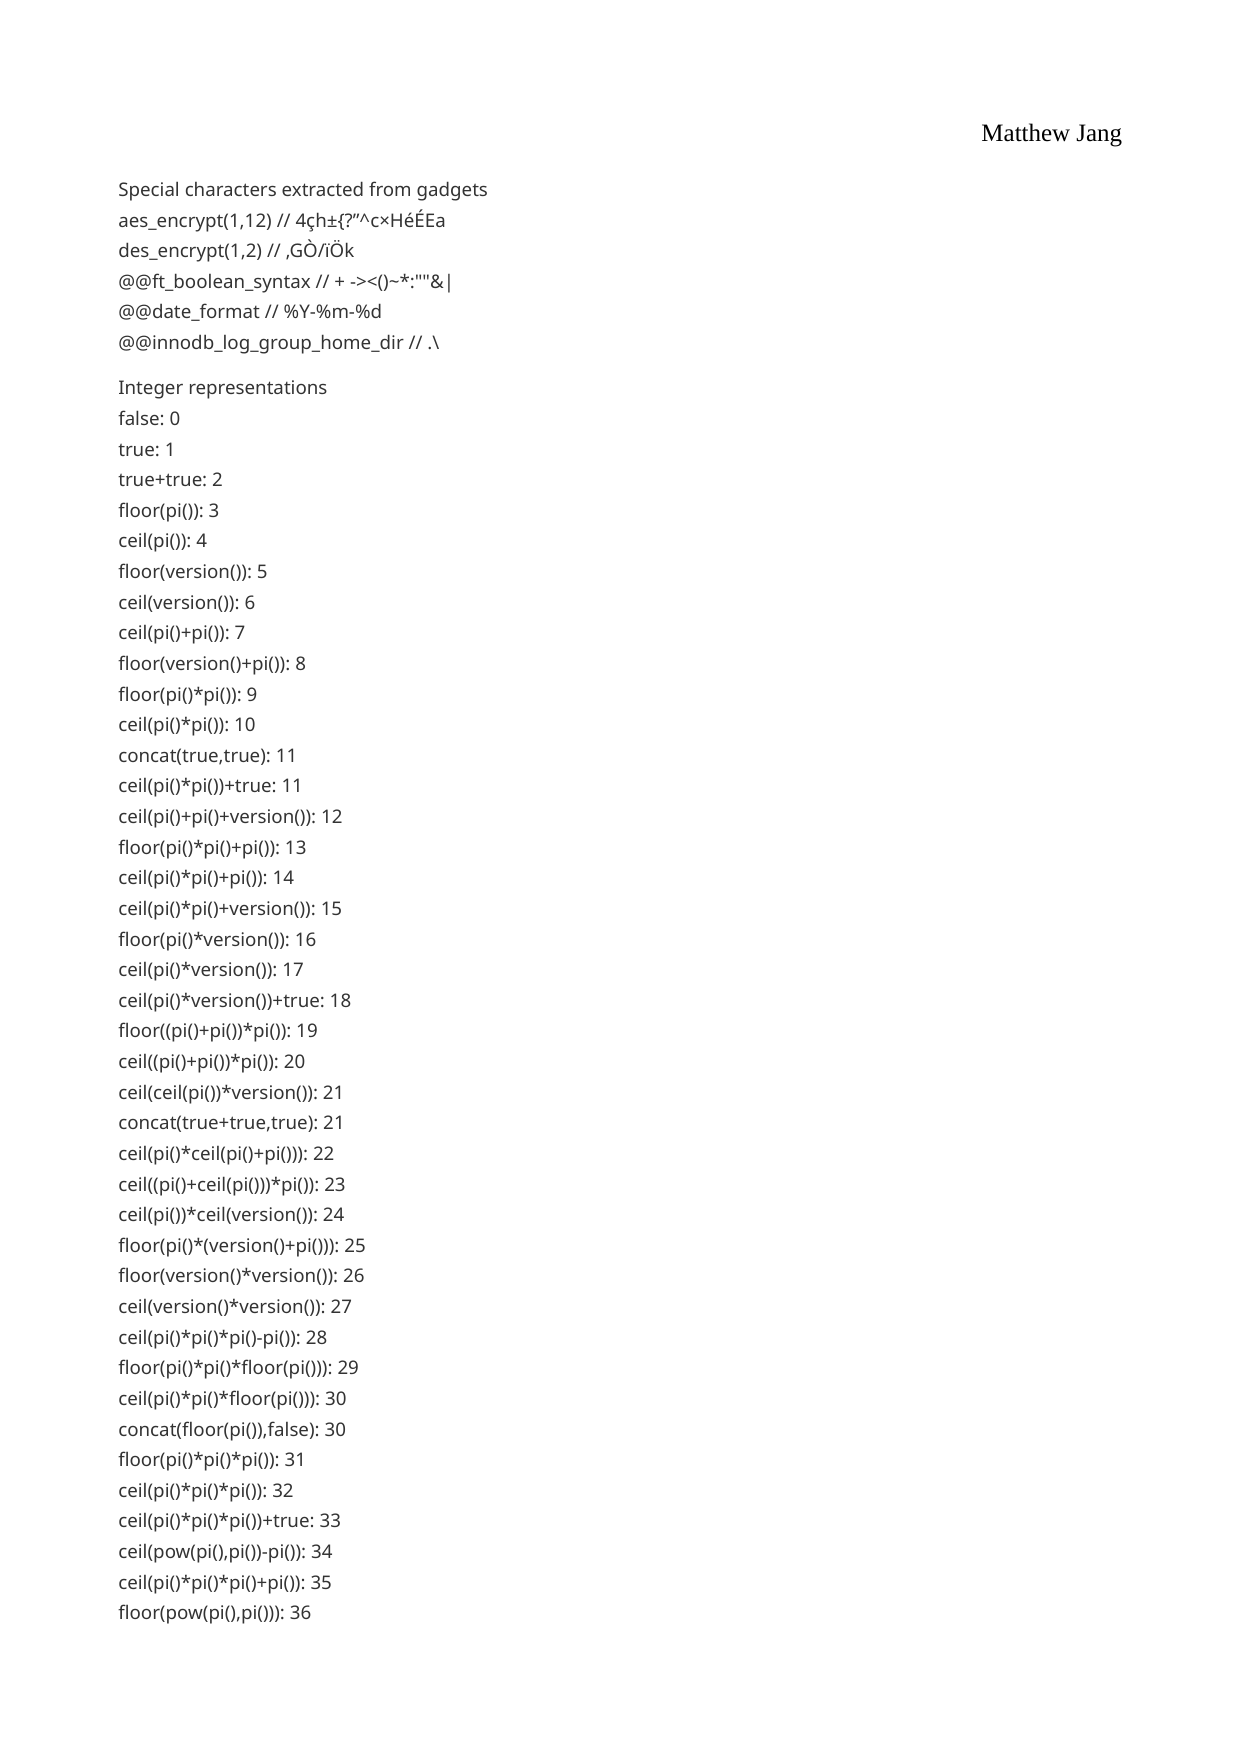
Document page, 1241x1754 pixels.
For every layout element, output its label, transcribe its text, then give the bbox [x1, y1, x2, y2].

text Integer representations false: 0 true: 1 true+true: 2 floor(pi()): 3 ceil(pi()): 4 floor(version()): 5 ceil(version()): 6 ceil(pi()+pi()): 7 floor(version()+pi()): 8 floor(pi()*pi()): 9 ceil(pi()*pi()): 10 concat(true,true): 11 ceil(pi()*pi())+true: 11 ceil(pi()+pi()+version()): 12 floor(pi()*pi()+pi()): 13 ceil(pi()*pi()+pi()): 14 ceil(pi()*pi()+version()): 15 floor(pi()*version()): 16 ceil(pi()*version()): 17 ceil(pi()*version())+true: 18 floor((pi()+pi())*pi()): 19 ceil((pi()+pi())*pi()): 20 ceil(ceil(pi())*version()): 21 concat(true+true,true): 21 ceil(pi()*ceil(pi()+pi())): 22 ceil((pi()+ceil(pi()))*pi()): 23 ceil(pi())*ceil(version()): 24 floor(pi()*(version()+pi())): 25 floor(version()*version()): 26 ceil(version()*version()): 27 ceil(pi()*pi()*pi()-pi()): 28 floor(pi()*pi()*floor(pi())): 29 ceil(pi()*pi()*floor(pi())): 30 concat(floor(pi()),false): 30 floor(pi()*pi()*pi()): 31 ceil(pi()*pi()*pi()): 32 ceil(pi()*pi()*pi())+true: 33 ceil(pow(pi(),pi())-pi()): 34 ceil(pi()*pi()*pi()+pi()): 35 floor(pow(pi(),pi())): 36 [118, 375, 1122, 1625]
text Special characters extracted from gadgets aes_encrypt(1,12) // 4çh±{?”^c×HéÉEa des_encrypt(1,2) // ‚GÒ/ïÖk @@ft_boolean_syntax // + -><()~*:""&| @@date_format // %Y-%m-%d @@innodb_log_group_home_dir // .\ [118, 176, 1122, 355]
